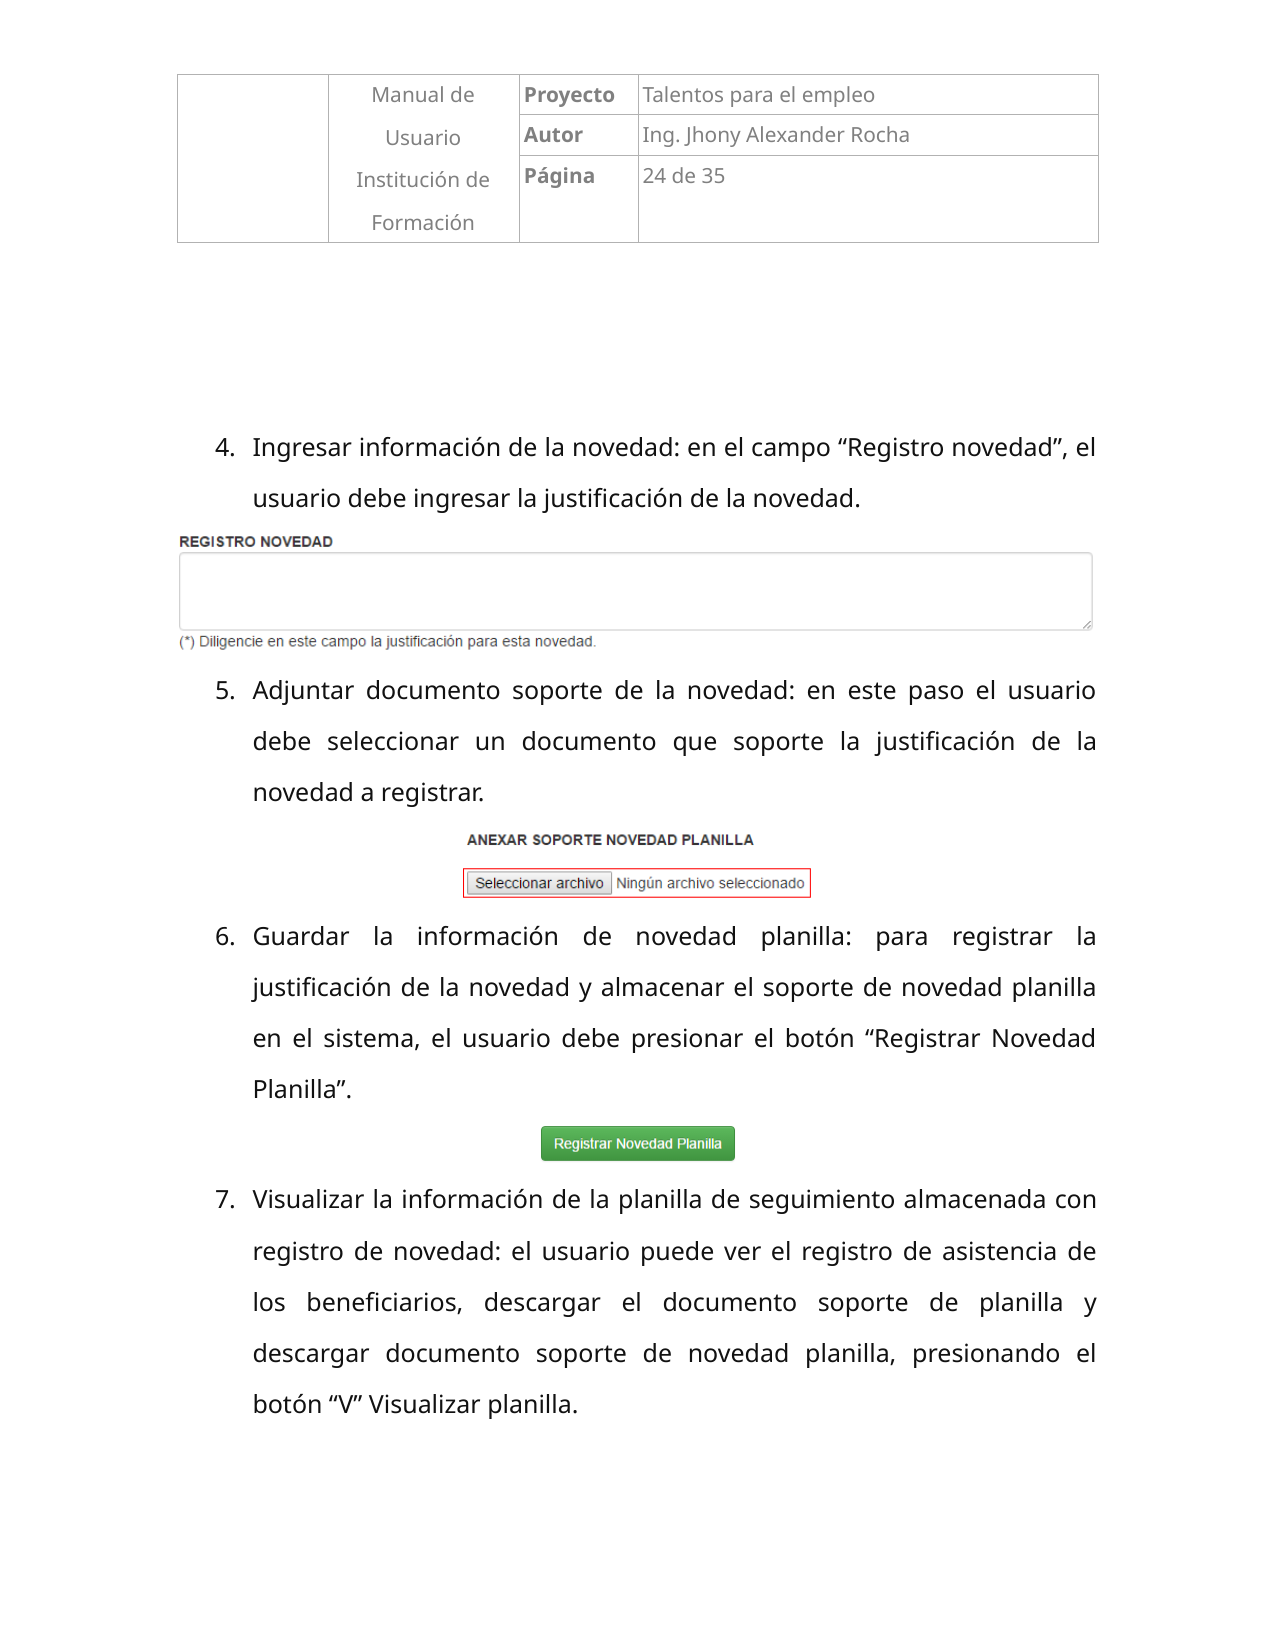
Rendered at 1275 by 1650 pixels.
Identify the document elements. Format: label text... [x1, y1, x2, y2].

picture [177, 531, 1098, 656]
list Visualizar la información de la planilla de seguimiento almacenada con registro de novedad: el usuario puede ver el registro de asistencia de los beneficiarios, descargar el documento soporte de planilla y descargar documento soporte de novedad planilla, presionando el botón “V” Visualizar planilla. [215, 1122, 1098, 1420]
list Guardar la información de novedad planilla: para registrar la justificación de la novedad y almacenar el soporte de novedad planilla en el sistema, el usuario debe presionar el botón “Registrar Novedad Planilla”. [215, 826, 1098, 1106]
picture [537, 1122, 738, 1166]
picture [463, 826, 813, 902]
list Adjuntar documento soporte de la novedad: en este paso el usuario debe seleccionar un documento que soporte la justificación de la novedad a registrar. [215, 656, 1098, 809]
list Ingresar información de la novedad: en el campo “Registro novedad”, el usuario debe ingresar la justificación de la novedad. [215, 430, 1098, 515]
